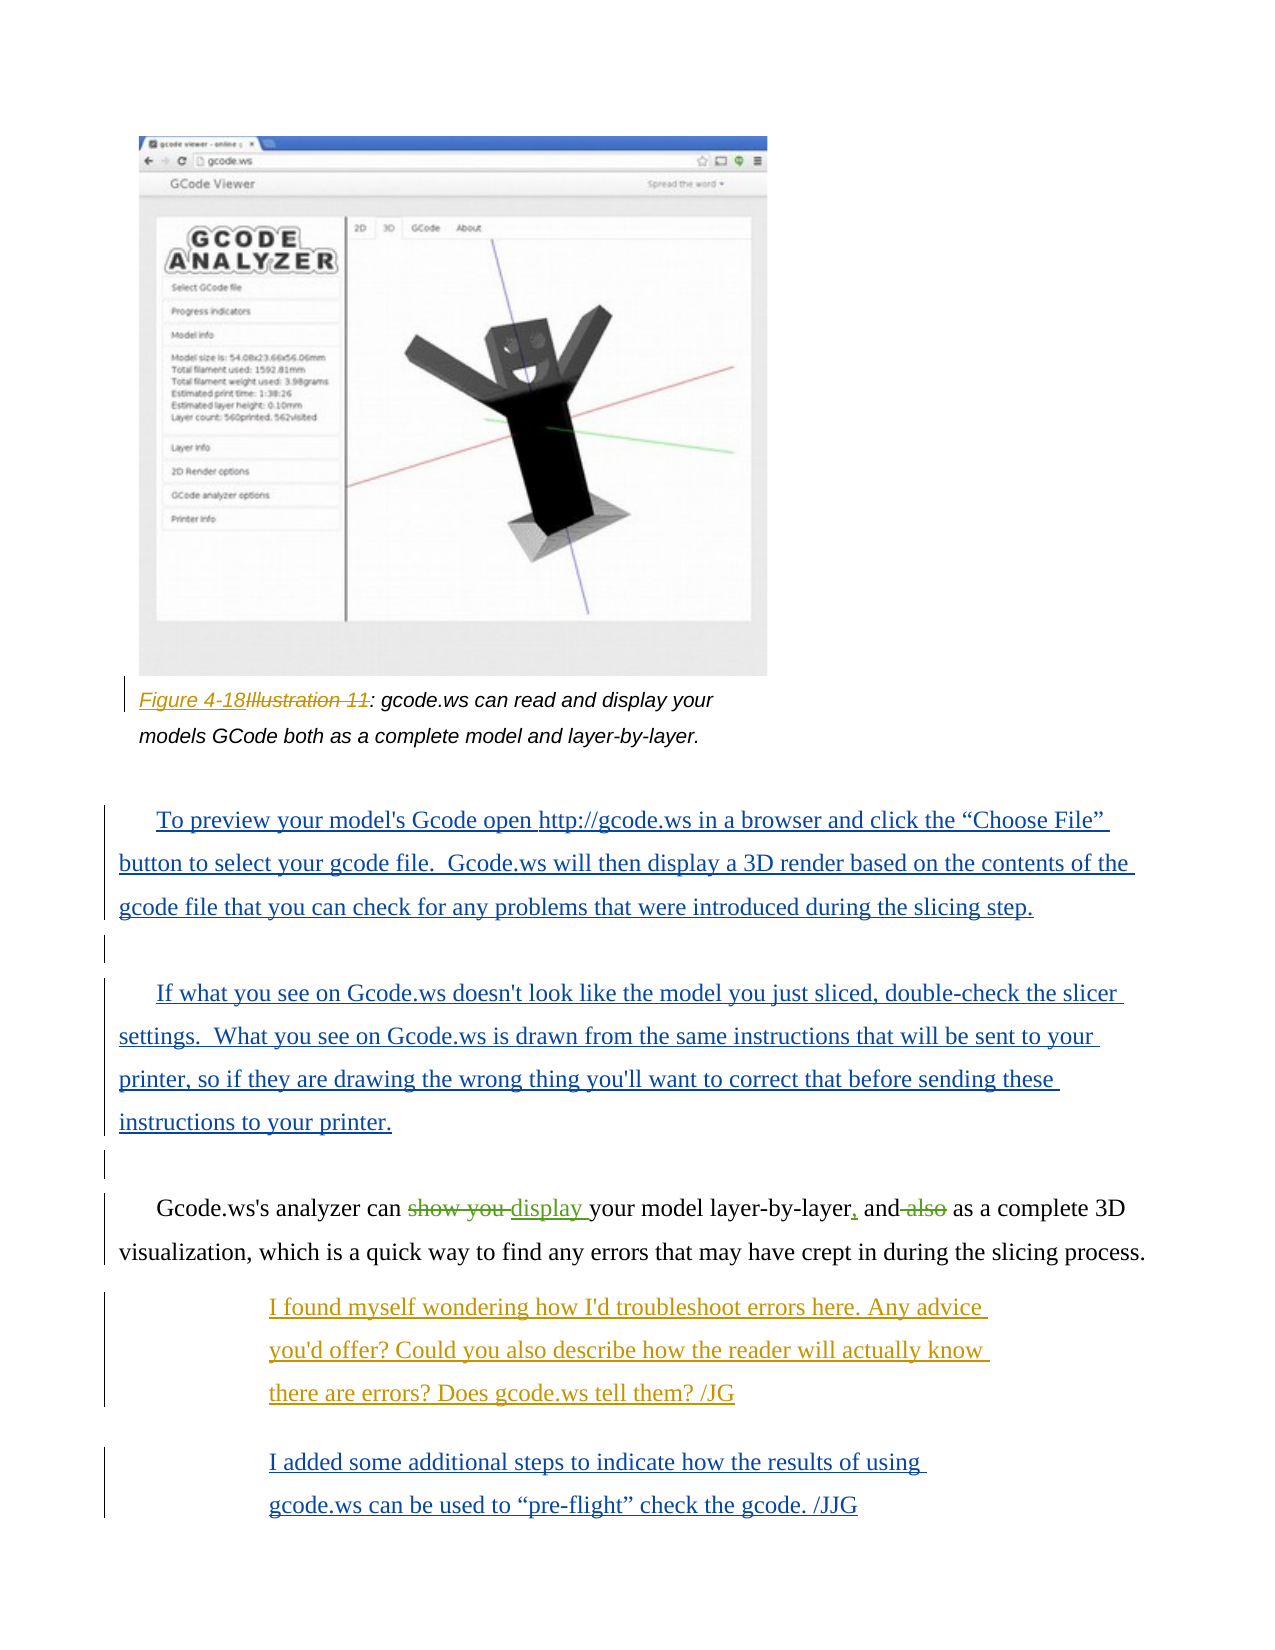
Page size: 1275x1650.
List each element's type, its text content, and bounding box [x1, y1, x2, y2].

text To preview your model's Gcode open http://gcode.ws in a browser and click the “Choose File” button to select your gcode file. Gcode.ws will then display a 3D render based on the contents of the gcode file that you can check for any problems that were introduced during the slicing step. [118, 805, 1156, 920]
text Gcode.ws's analyzer can display your model layer-by-layer, and as a complete 3D visualization, which is a quick way to find any errors that may have crept in during the slicing process. [118, 1193, 1156, 1265]
picture [138, 136, 768, 676]
text I added some additional steps to indicate how the results of using gcode.ws can be used to “pre-flight” check the gcode. /JJG [268, 1447, 1006, 1518]
text Figure 4-18: gcode.ws can read and display your models GCode both as a complete model and layer-by-layer. [139, 676, 767, 748]
text If what you see on Gcode.ws doesn't look like the model you just sliced, double-check the slicer settings. What you see on Gcode.ws is drawn from the same instructions that will be sent to your printer, so if they are drawing the wrong thing you'll want to correct that before sending these instructions to your printer. [118, 978, 1156, 1136]
text I found myself wondering how I'd troubleshoot errors here. Any advice you'd offer? Could you also describe how the reader will actually know there are errors? Does gcode.ws tell them? /JG [268, 1292, 1006, 1407]
